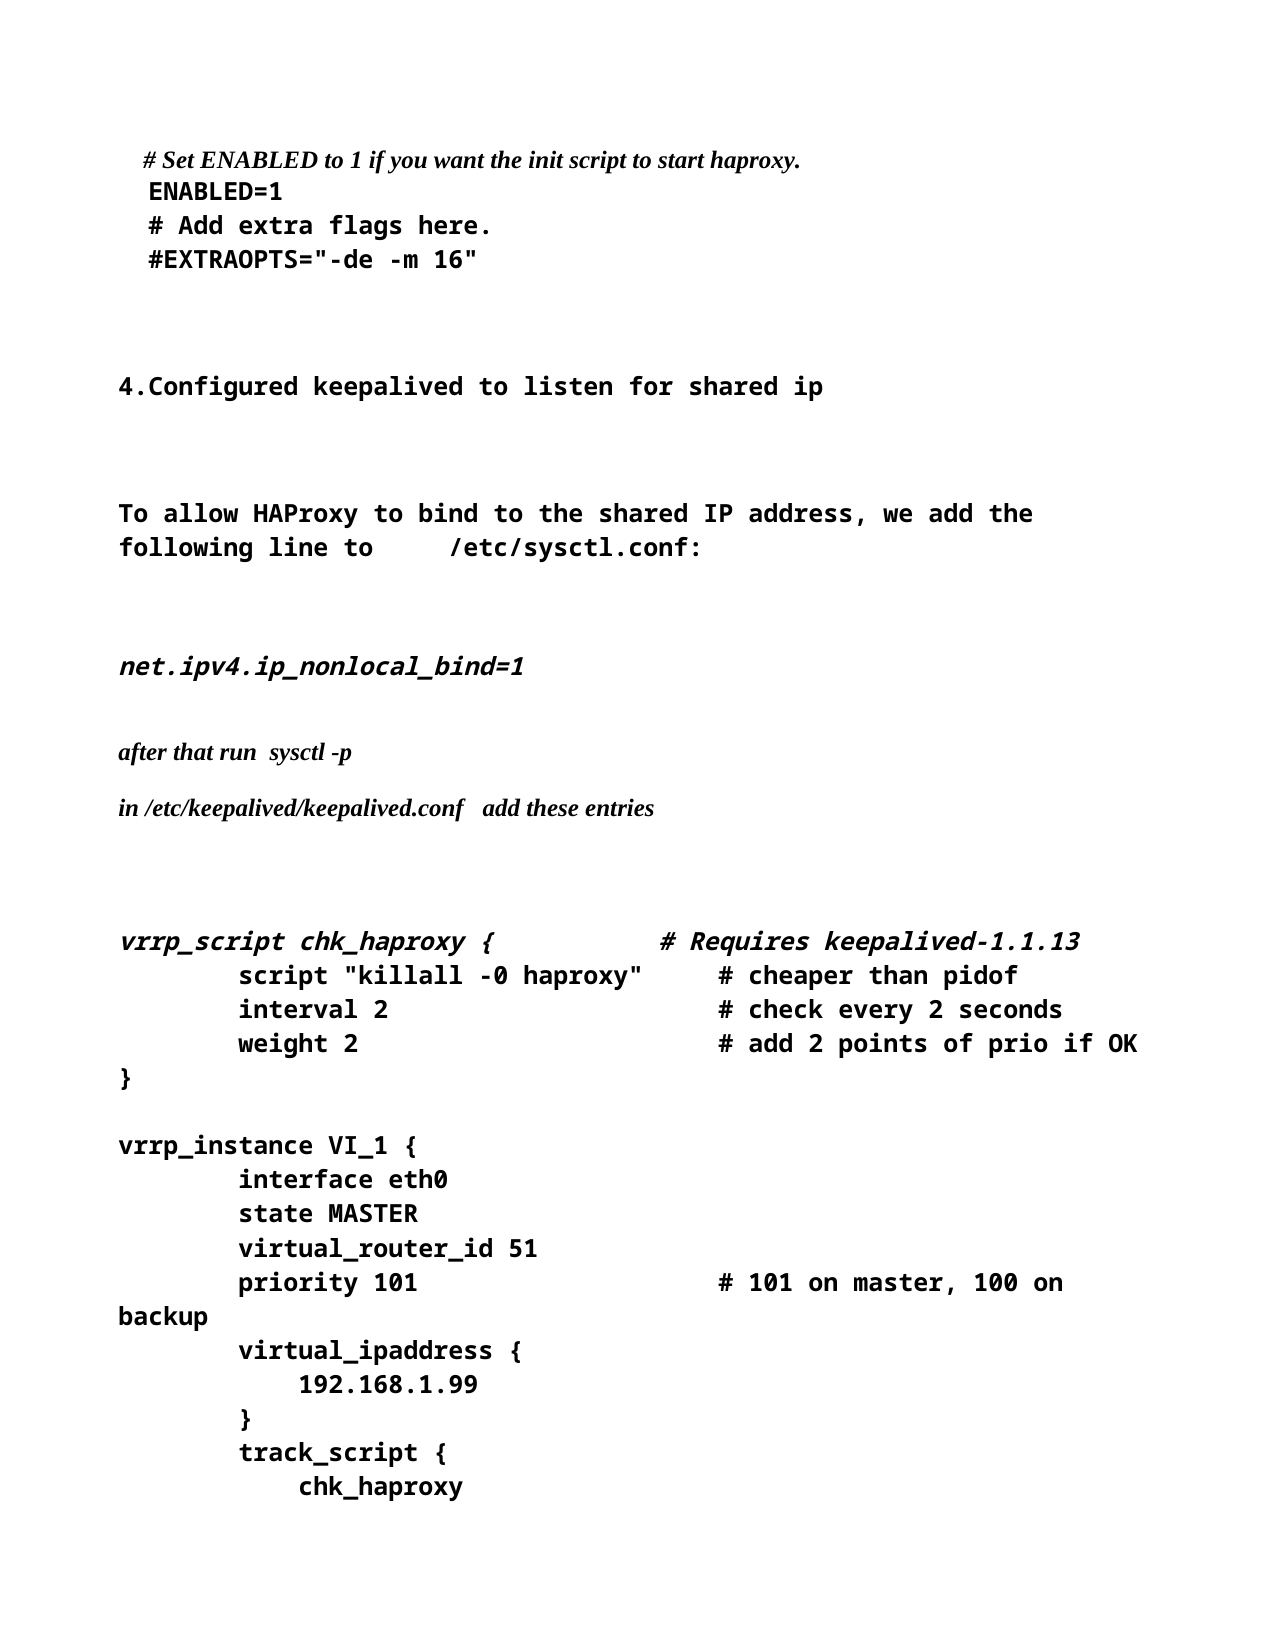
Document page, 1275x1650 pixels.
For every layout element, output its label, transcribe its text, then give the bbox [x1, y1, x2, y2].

text #EXTRAOPTS="-de -m 16" [118, 242, 1157, 276]
text interval 2 # check every 2 seconds [118, 992, 1157, 1026]
text To allow HAProxy to bind to the shared IP address, we add the following line to /etc/sysctl.conf: [118, 496, 1157, 564]
text net.ipv4.ip_nonlocal_bind=1 [118, 649, 1157, 683]
text track_script { [118, 1434, 1157, 1469]
text virtual_ipaddress { [118, 1332, 1157, 1366]
text vrrp_instance VI_1 { [118, 1128, 1157, 1162]
text virtual_router_id 51 [118, 1230, 1157, 1264]
text weight 2 # add 2 points of prio if OK [118, 1026, 1157, 1060]
text ENABLED=1 [118, 173, 1157, 208]
text priority 101 # 101 on master, 100 on backup [118, 1264, 1157, 1332]
text after that run sysctl -p [118, 738, 1157, 766]
text state MASTER [118, 1196, 1157, 1230]
text # Add extra flags here. [118, 208, 1157, 242]
text } [118, 1401, 1157, 1434]
text } [118, 1060, 1157, 1094]
text 4.Configured keepalived to listen for shared ip [118, 369, 1157, 403]
text vrrp_script chk_haproxy { # Requires keepalived-1.1.13 [118, 924, 1157, 958]
text interface eth0 [118, 1162, 1157, 1196]
text in /etc/keepalived/keepalived.conf add these entries [118, 794, 1157, 821]
text chk_haproxy [118, 1469, 1157, 1503]
text 192.168.1.99 [118, 1366, 1157, 1401]
text script "killall -0 haproxy" # cheaper than pidof [118, 958, 1157, 992]
text # Set ENABLED to 1 if you want the init script to start haproxy. [118, 146, 1157, 173]
